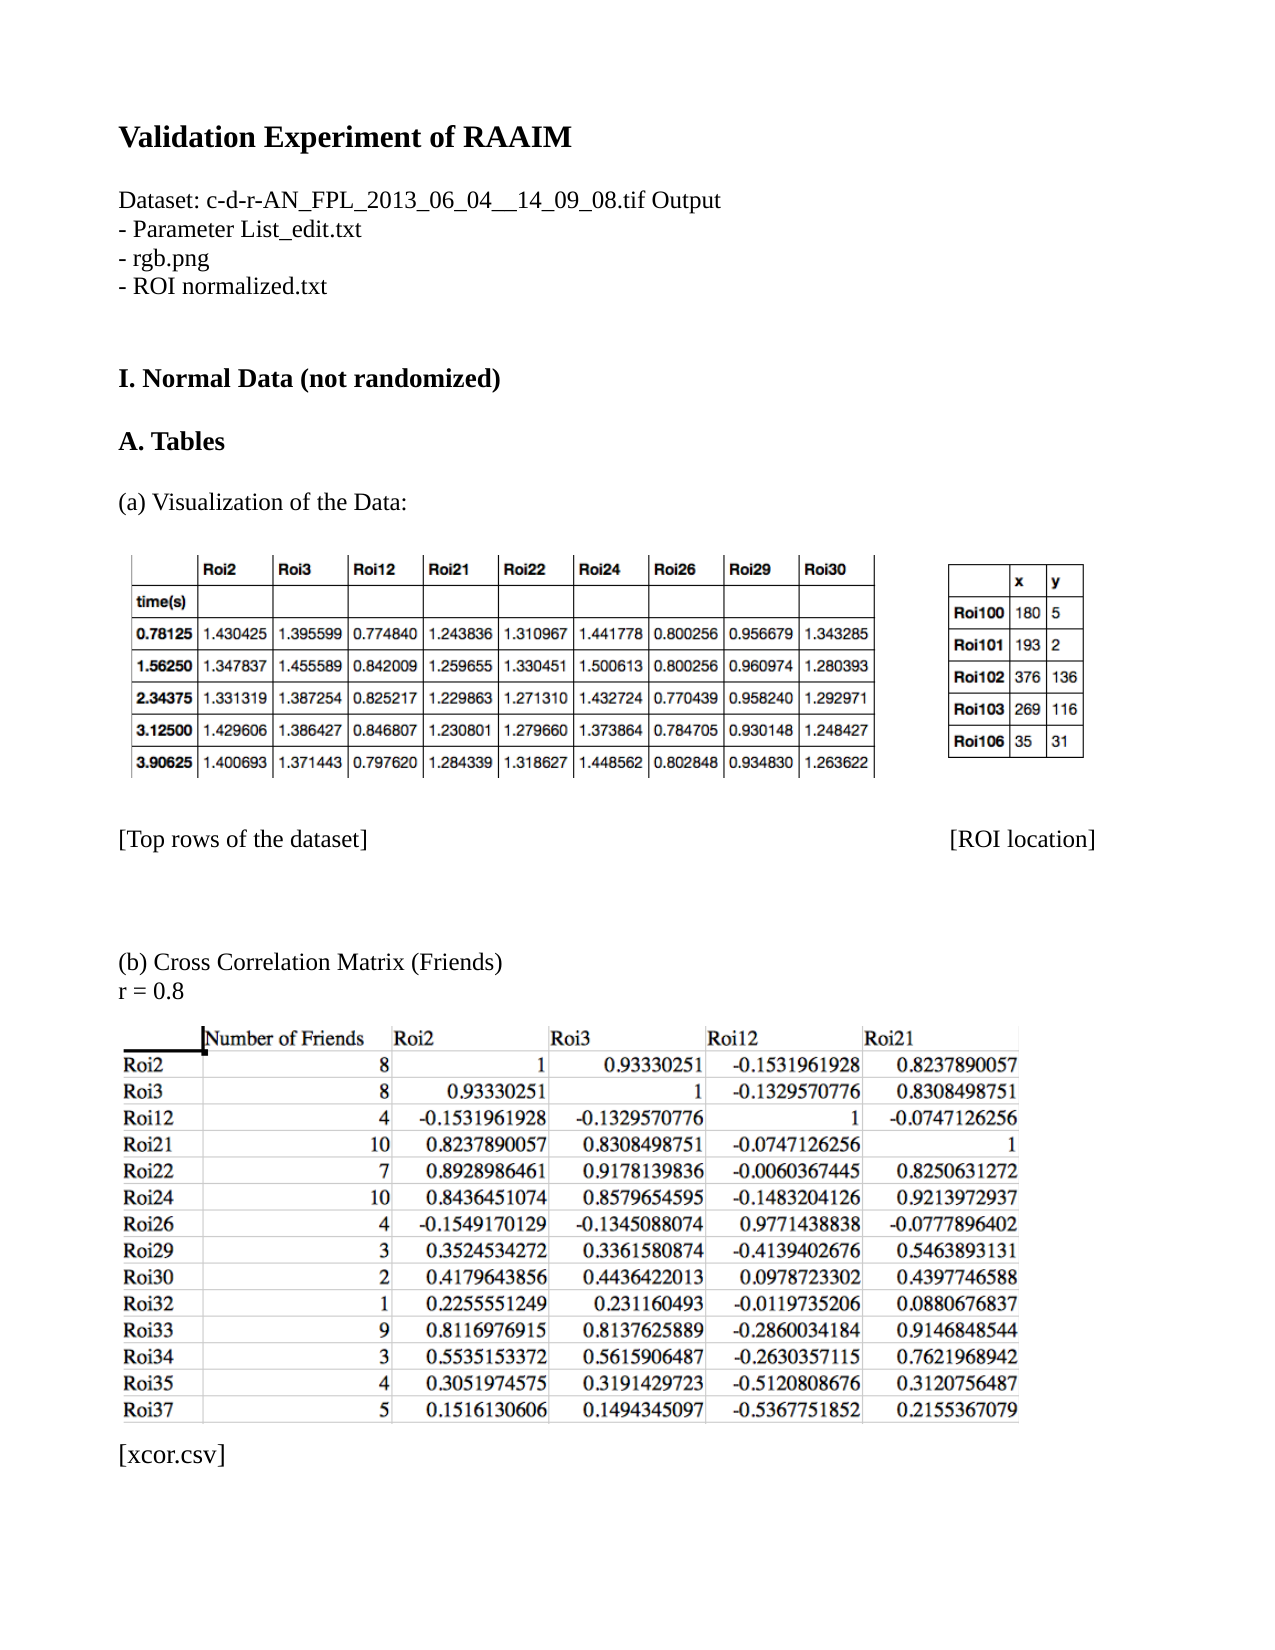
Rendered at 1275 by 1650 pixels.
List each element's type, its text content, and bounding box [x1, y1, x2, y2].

text - Parameter List_edit.txt [118, 214, 1157, 243]
text r = 0.8 [118, 976, 1157, 1004]
text [Top rows of the dataset] [ROI location] [118, 822, 1157, 854]
text A. Tables [118, 425, 1157, 456]
text - ROI normalized.txt [118, 271, 1157, 300]
text Dataset: c-d-r-AN_FPL_2013_06_04__14_09_08.tif Output [118, 185, 1157, 214]
text I. Normal Data (not randomized) [118, 362, 1157, 394]
text [xcor.csv] [118, 1438, 1157, 1469]
text - rgb.png [118, 243, 1157, 271]
text Validation Experiment of RAAIM [118, 118, 1157, 154]
text (b) Cross Correlation Matrix (Friends) [118, 947, 1157, 976]
text (a) Visualization of the Data: [118, 487, 1157, 516]
